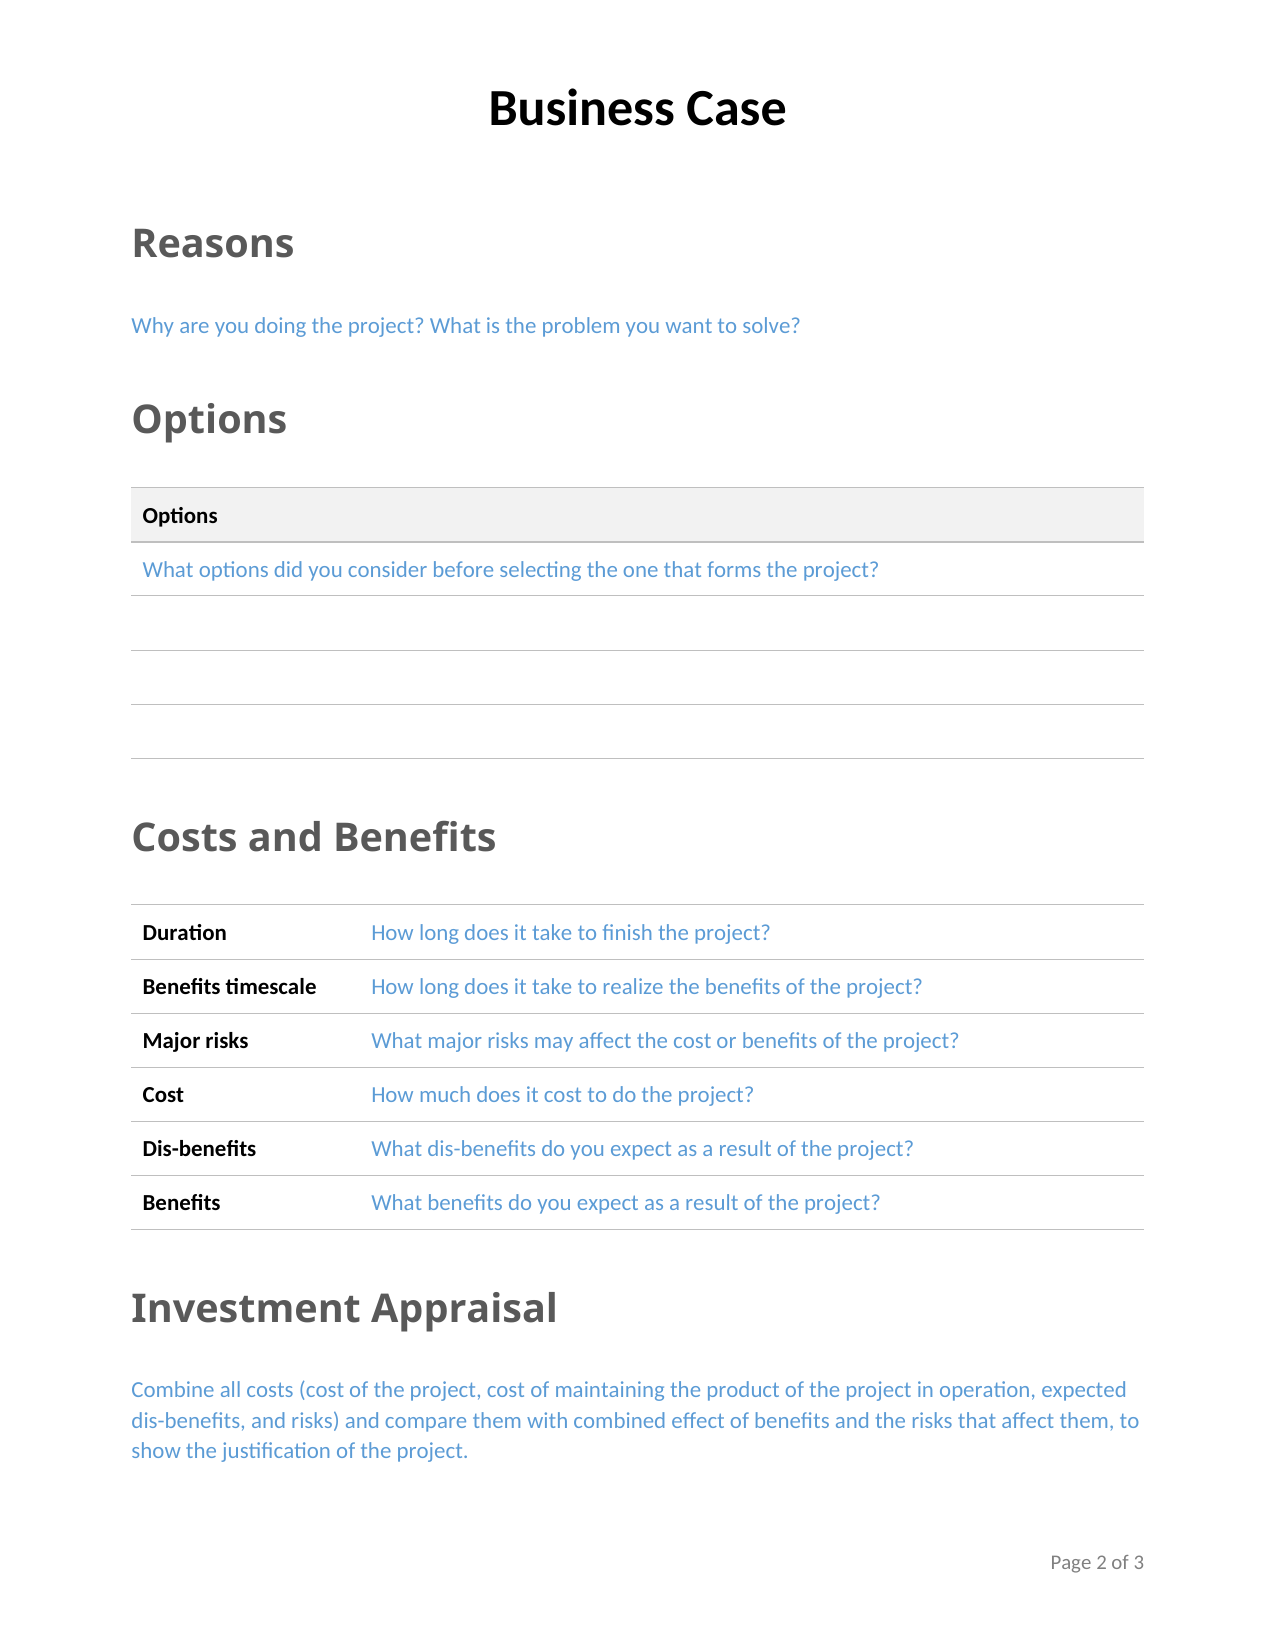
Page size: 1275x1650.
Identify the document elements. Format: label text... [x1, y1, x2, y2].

subtitle Costs and Benefits [131, 809, 1144, 863]
table_cell How long does it take to realize the benefits of the project? [360, 960, 1144, 1012]
table_cell [131, 596, 1144, 649]
text Why are you doing the project? What is the problem you want to solve? [131, 311, 1144, 339]
table_header Duration [131, 905, 360, 958]
subtitle Reasons [131, 216, 1144, 269]
table_cell What dis-benefits do you expect as a result of the project? [360, 1122, 1144, 1175]
table_cell Major risks [131, 1014, 360, 1067]
subtitle Investment Appraisal [131, 1280, 1144, 1334]
table_cell Dis-benefits [131, 1122, 360, 1175]
table_cell How much does it cost to do the project? [360, 1068, 1144, 1121]
table_cell [131, 705, 1144, 758]
table_header Options [131, 488, 1144, 541]
table_header How long does it take to finish the project? [360, 905, 1144, 958]
table_cell What major risks may affect the cost or benefits of the project? [360, 1014, 1144, 1067]
table_cell What options did you consider before selecting the one that forms the project? [131, 543, 1144, 595]
table_cell Cost [131, 1068, 360, 1121]
table_cell Benefits [131, 1176, 360, 1229]
table_cell [131, 651, 1144, 703]
table_cell Benefits timescale [131, 960, 360, 1012]
text Combine all costs (cost of the project, cost of maintaining the product of the project in operation, expected dis-benefits, and risks) and compare them with combined effect of benefits and the risks that affect them, to show the justification of the project. [131, 1376, 1144, 1464]
subtitle Options [131, 392, 1144, 446]
table_cell What benefits do you expect as a result of the project? [360, 1176, 1144, 1229]
